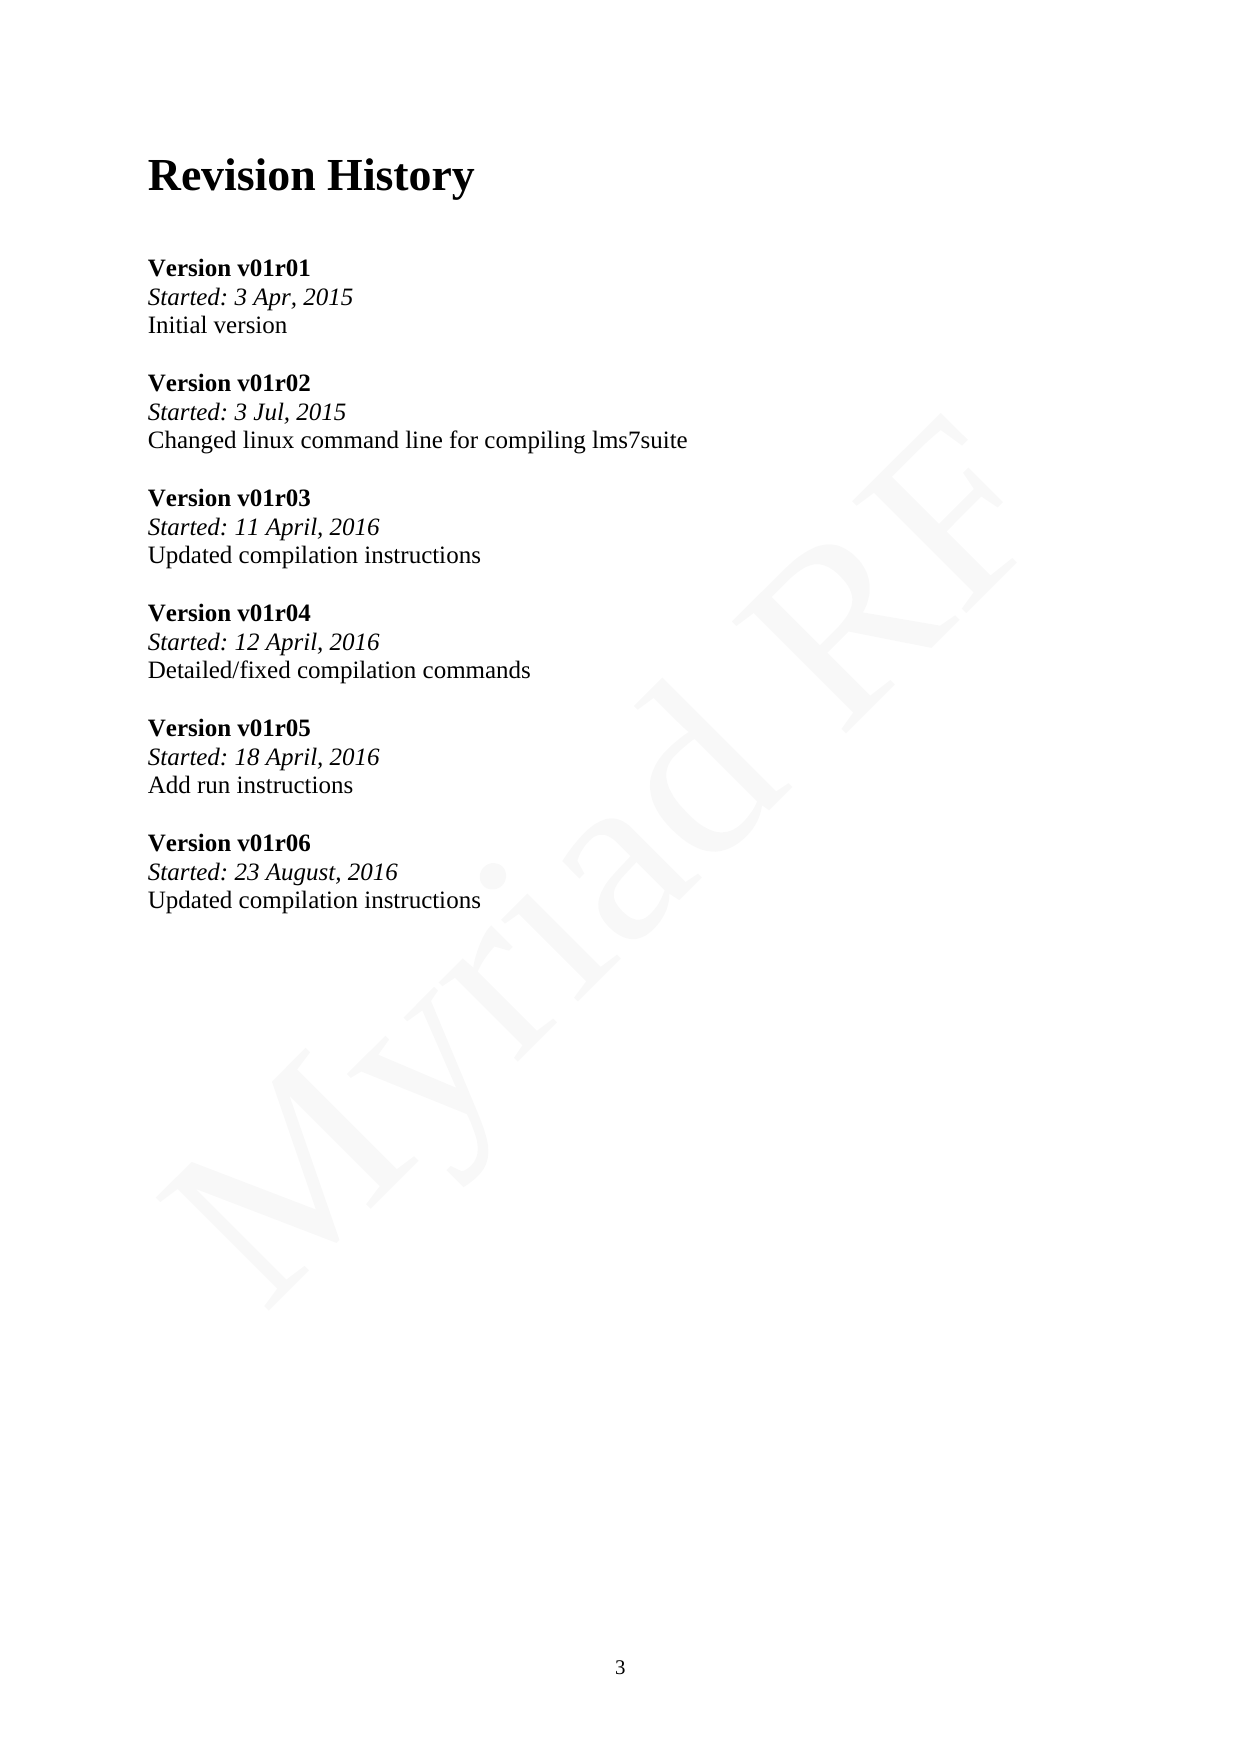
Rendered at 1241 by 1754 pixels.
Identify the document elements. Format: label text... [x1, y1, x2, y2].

text [737, 614, 766, 627]
text [617, 863, 659, 886]
text Version v01r06 [148, 828, 588, 857]
text [958, 541, 1092, 569]
text [829, 627, 1092, 656]
text [803, 627, 837, 644]
text [699, 713, 1092, 742]
text Changed linux command line for compiling lms7suite [148, 426, 926, 454]
text Initial version [148, 311, 1092, 339]
text Version v01r05 [148, 713, 687, 742]
text Started: 11 April, 2016 [148, 512, 921, 541]
text [948, 512, 1092, 541]
text Started: 12 April, 2016 [148, 627, 795, 656]
text Started: 23 August, 2016 [148, 857, 628, 886]
text [757, 771, 1092, 799]
text Started: 3 Apr, 2015 [148, 282, 1092, 311]
text [832, 656, 1092, 684]
text Version v01r03 [148, 483, 892, 512]
text Updated compilation instructions [148, 886, 603, 914]
text [967, 483, 1092, 512]
text [662, 857, 1092, 886]
text [864, 598, 1092, 627]
text [900, 483, 973, 512]
text [580, 835, 629, 857]
text Started: 3 Jul, 2015 [148, 397, 1092, 426]
text Version v01r02 [148, 368, 1092, 397]
text Add run instructions [148, 771, 652, 799]
text Started: 18 April, 2016 [148, 742, 674, 771]
text [667, 742, 725, 771]
text [774, 598, 852, 627]
text [728, 742, 1092, 771]
text [614, 886, 664, 914]
text Revision History [148, 148, 1092, 200]
text Version v01r01 [148, 253, 1092, 282]
text Updated compilation instructions [148, 541, 949, 569]
text [666, 886, 1092, 914]
text [667, 771, 753, 799]
text [633, 828, 1092, 857]
text Detailed/fixed compilation commands [148, 656, 823, 684]
text [916, 426, 1092, 454]
text Version v01r04 [148, 598, 754, 627]
